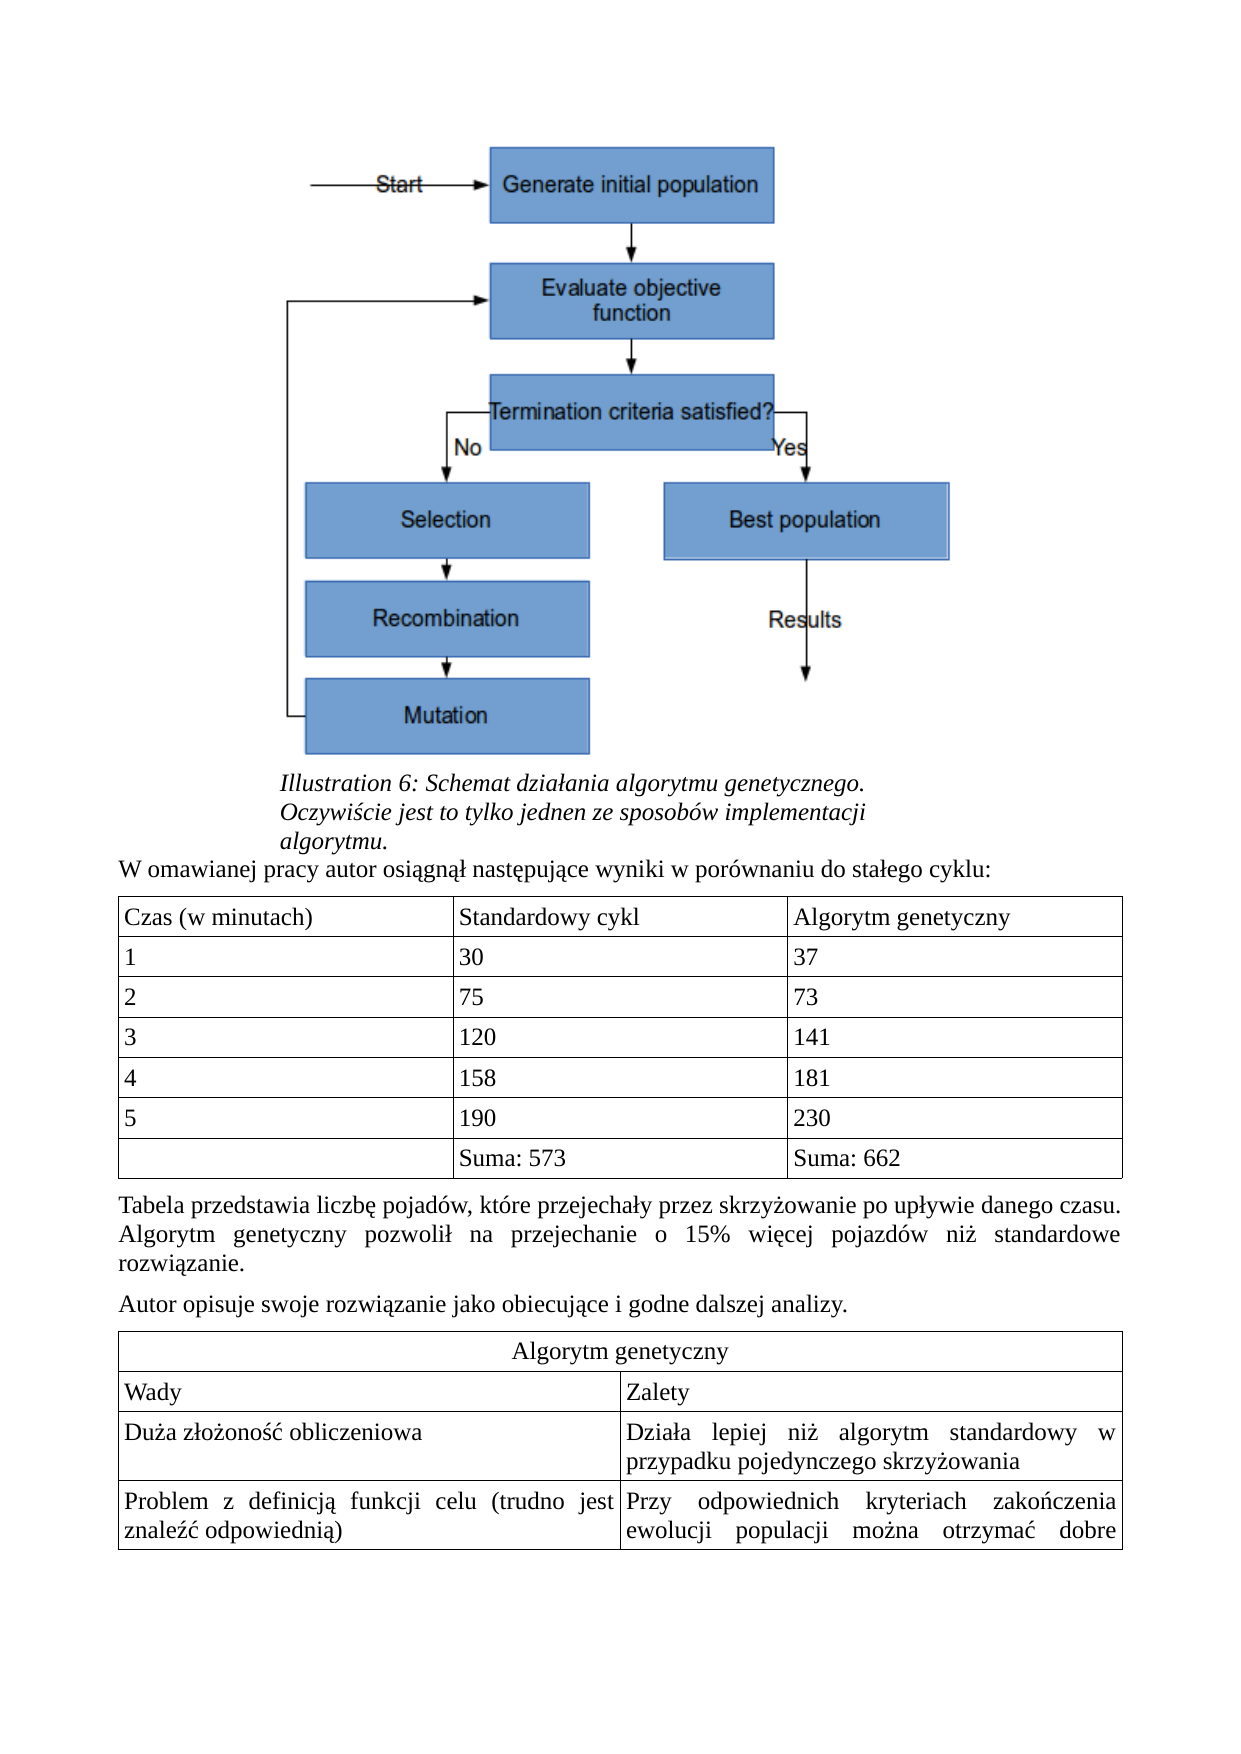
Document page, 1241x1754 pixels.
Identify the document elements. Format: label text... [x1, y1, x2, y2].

table_cell 141 [788, 1018, 1122, 1057]
table_cell 5 [119, 1098, 453, 1138]
text W omawianej pracy autor osiągnął następujące wyniki w porównaniu do stałego cyklu: [118, 118, 1122, 883]
table_cell 37 [788, 937, 1122, 976]
text Autor opisuje swoje rozwiązanie jako obiecujące i godne dalszej analizy. [118, 1289, 1122, 1318]
table_cell 4 [119, 1058, 453, 1097]
table_cell 3 [119, 1018, 453, 1057]
picture [279, 130, 961, 769]
table_cell Suma: 662 [788, 1139, 1122, 1178]
table_cell Działa lepiej niż algorytm standardowy w przypadku pojedynczego skrzyżowania [621, 1412, 1122, 1480]
table_cell Zalety [621, 1372, 1122, 1411]
table_cell 190 [454, 1098, 787, 1138]
table_cell 2 [119, 977, 453, 1017]
table_cell Suma: 573 [454, 1139, 787, 1178]
table_cell Duża złożoność obliczeniowa [119, 1412, 620, 1480]
table_cell 73 [788, 977, 1122, 1017]
table_cell 120 [454, 1018, 787, 1057]
table_cell 30 [454, 937, 787, 976]
table_cell Wady [119, 1372, 620, 1411]
table_cell 230 [788, 1098, 1122, 1138]
table_cell Problem z definicją funkcji celu (trudno jest znaleźć odpowiednią) [119, 1481, 620, 1549]
table_cell Przy odpowiednich kryteriach zakończenia ewolucji populacji można otrzymać dobre [621, 1481, 1122, 1549]
table_cell 181 [788, 1058, 1122, 1097]
text Tabela przedstawia liczbę pojadów, które przejechały przez skrzyżowanie po upływie danego czasu. Algorytm genetyczny pozwolił na przejechanie o 15% więcej pojazdów niż standardowe rozwiązanie. [118, 1191, 1122, 1277]
table_header Algorytm genetyczny [119, 1332, 1122, 1371]
table_header Algorytm genetyczny [788, 897, 1122, 936]
table_cell 75 [454, 977, 787, 1017]
text Illustration 6: Schemat działania algorytmu genetycznego. Oczywiście jest to tylko jednen ze sposobów implementacji algorytmu. [279, 769, 961, 854]
table_header Czas (w minutach) [119, 897, 453, 936]
table_cell 1 [119, 937, 453, 976]
table_cell [119, 1139, 453, 1178]
table_cell 158 [454, 1058, 787, 1097]
table_header Standardowy cykl [454, 897, 787, 936]
